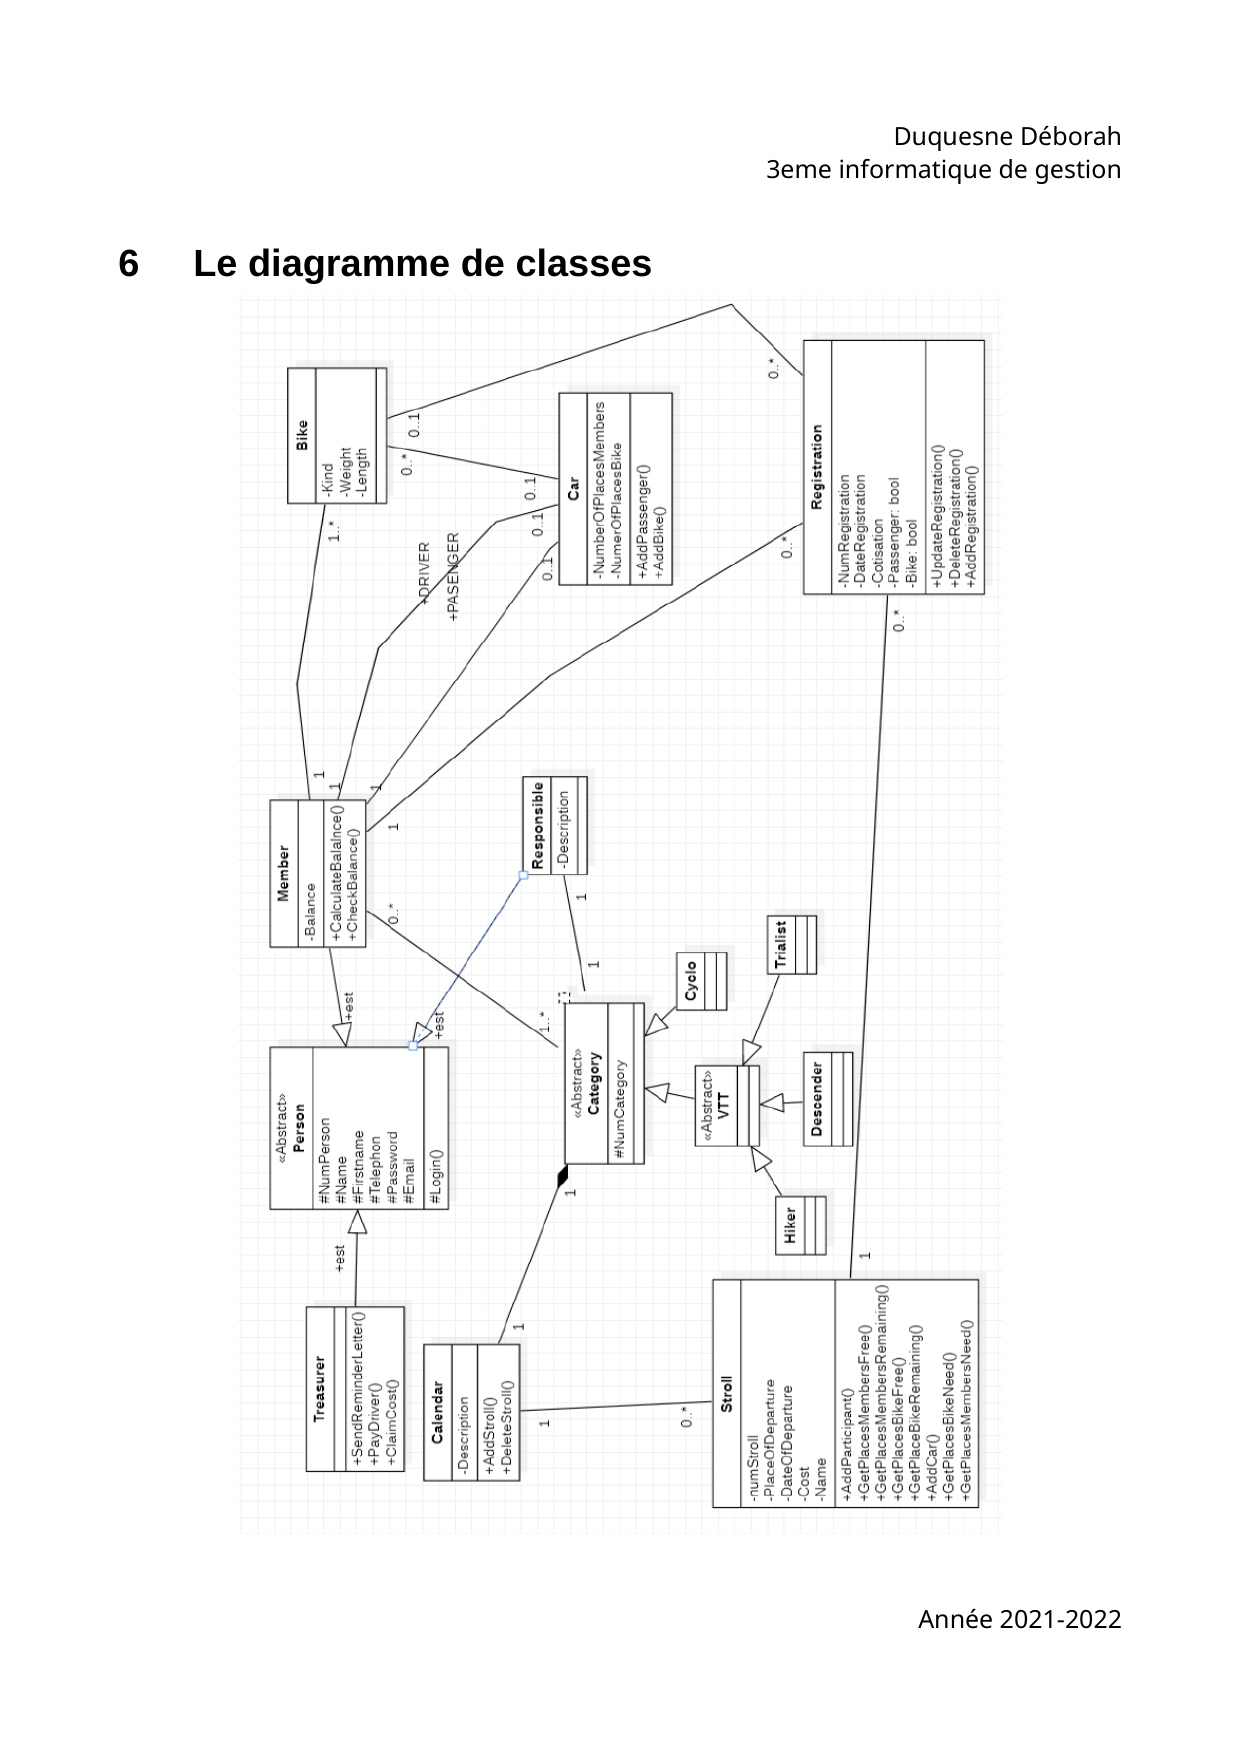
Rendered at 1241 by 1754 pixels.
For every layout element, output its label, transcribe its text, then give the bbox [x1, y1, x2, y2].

subtitle Le diagramme de classes [118, 241, 1122, 284]
picture [238, 295, 1002, 1533]
